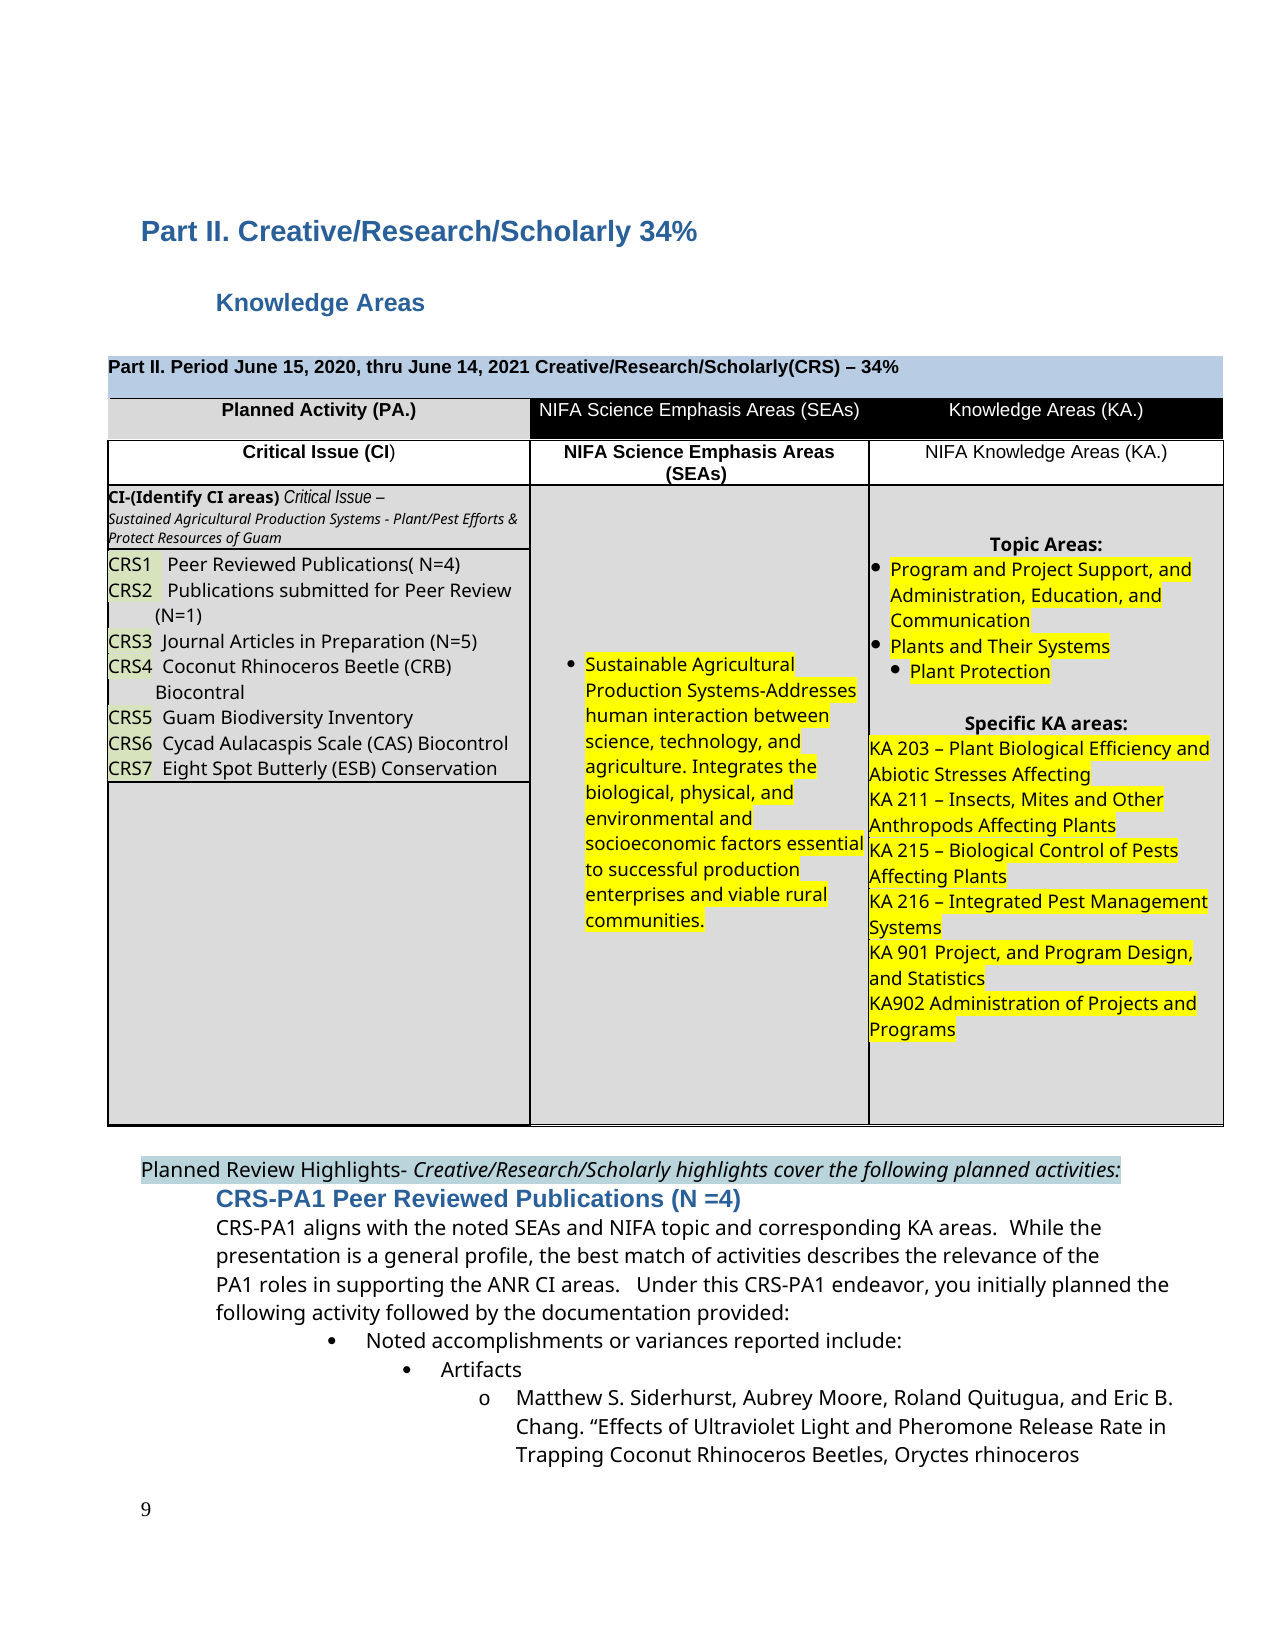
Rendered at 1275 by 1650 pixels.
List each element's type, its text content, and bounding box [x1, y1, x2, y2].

table_cell NIFA Science Emphasis Areas (SEAs) [530, 399, 869, 439]
list Noted accomplishments or variances reported include: [328, 1327, 1191, 1355]
table_cell CI-(Identify CI areas) Critical Issue – Sustained Agricultural Production Systems - Plant/Pest Efforts & Protect Resources of Guam [109, 486, 529, 548]
table_cell [109, 783, 529, 1124]
table_cell NIFA Science Emphasis Areas (SEAs)) [531, 441, 868, 484]
list Artifacts [403, 1355, 1191, 1383]
subtitle Part II. Creative/Research/Scholarly 34% [141, 214, 1228, 248]
text Planned Review Highlights- Creative/Research/Scholarly highlights cover the following planned activities: [141, 1156, 1191, 1184]
table_cell CRS1 Peer Reviewed Publications( N=4) CRS2 Publications submitted for Peer Review (N=1) CRS3 Journal Articles in Preparation (N=5) CRS4 Coconut Rhinoceros Beetle (CRB) Biocontral CRS5 Guam Biodiversity Inventory CRS6 Cycad Aulacaspis Scale (CAS) Biocontrol CRS7 Eight Spot Butterly (ESB) Conservation [109, 550, 529, 781]
table_cell Critical Issue (CI) [109, 441, 529, 484]
table_cell Knowledge Areas (KA.) [869, 398, 1223, 439]
text CRS-PA1 aligns with the noted SEAs and NIFA topic and corresponding KA areas. While the presentation is a general profile, the best match of activities describes the relevance of the PA1 roles in supporting the ANR CI areas. Under this CRS-PA1 endeavor, you initially planned the following activity followed by the documentation provided: [216, 1213, 1191, 1327]
table_cell Topic Areas: Program and Project Support, and Administration, Education, and Communication Plants and Their Systems Plant Protection Specific KA areas: KA 203 – Plant Biological Efficiency and Abiotic Stresses Affecting KA 211 – Insects, Mites and Other Anthropods Affecting Plants KA 215 – Biological Control of Pests Affecting Plants KA 216 – Integrated Pest Management Systems KA 901 Project, and Program Design, and Statistics KA902 Administration of Projects and Programs [870, 486, 1223, 1124]
subtitle Knowledge Areas [216, 287, 1191, 316]
table_cell Planned Activity (PA.) [108, 398, 530, 439]
list Matthew S. Siderhurst, Aubrey Moore, Roland Quitugua, and Eric B. Chang. “Effects of Ultraviolet Light and Pheromone Release Rate in Trapping Coconut Rhinoceros Beetles, Oryctes rhinoceros [478, 1383, 1191, 1469]
table_cell NIFA Knowledge Areas (KA.) [870, 441, 1223, 484]
subtitle CRS-PA1 Peer Reviewed Publications (N =4) [216, 1184, 1191, 1213]
table_header Part II. Period June 15, 2020, thru June 14, 2021 Creative/Research/Scholarly(CRS) – 34% [108, 356, 1223, 398]
table_cell Sustainable Agricultural Production Systems-Addresses human interaction between science, technology, and agriculture. Integrates the biological, physical, and environmental and socioeconomic factors essential to successful production enterprises and viable rural communities. [531, 486, 868, 1124]
